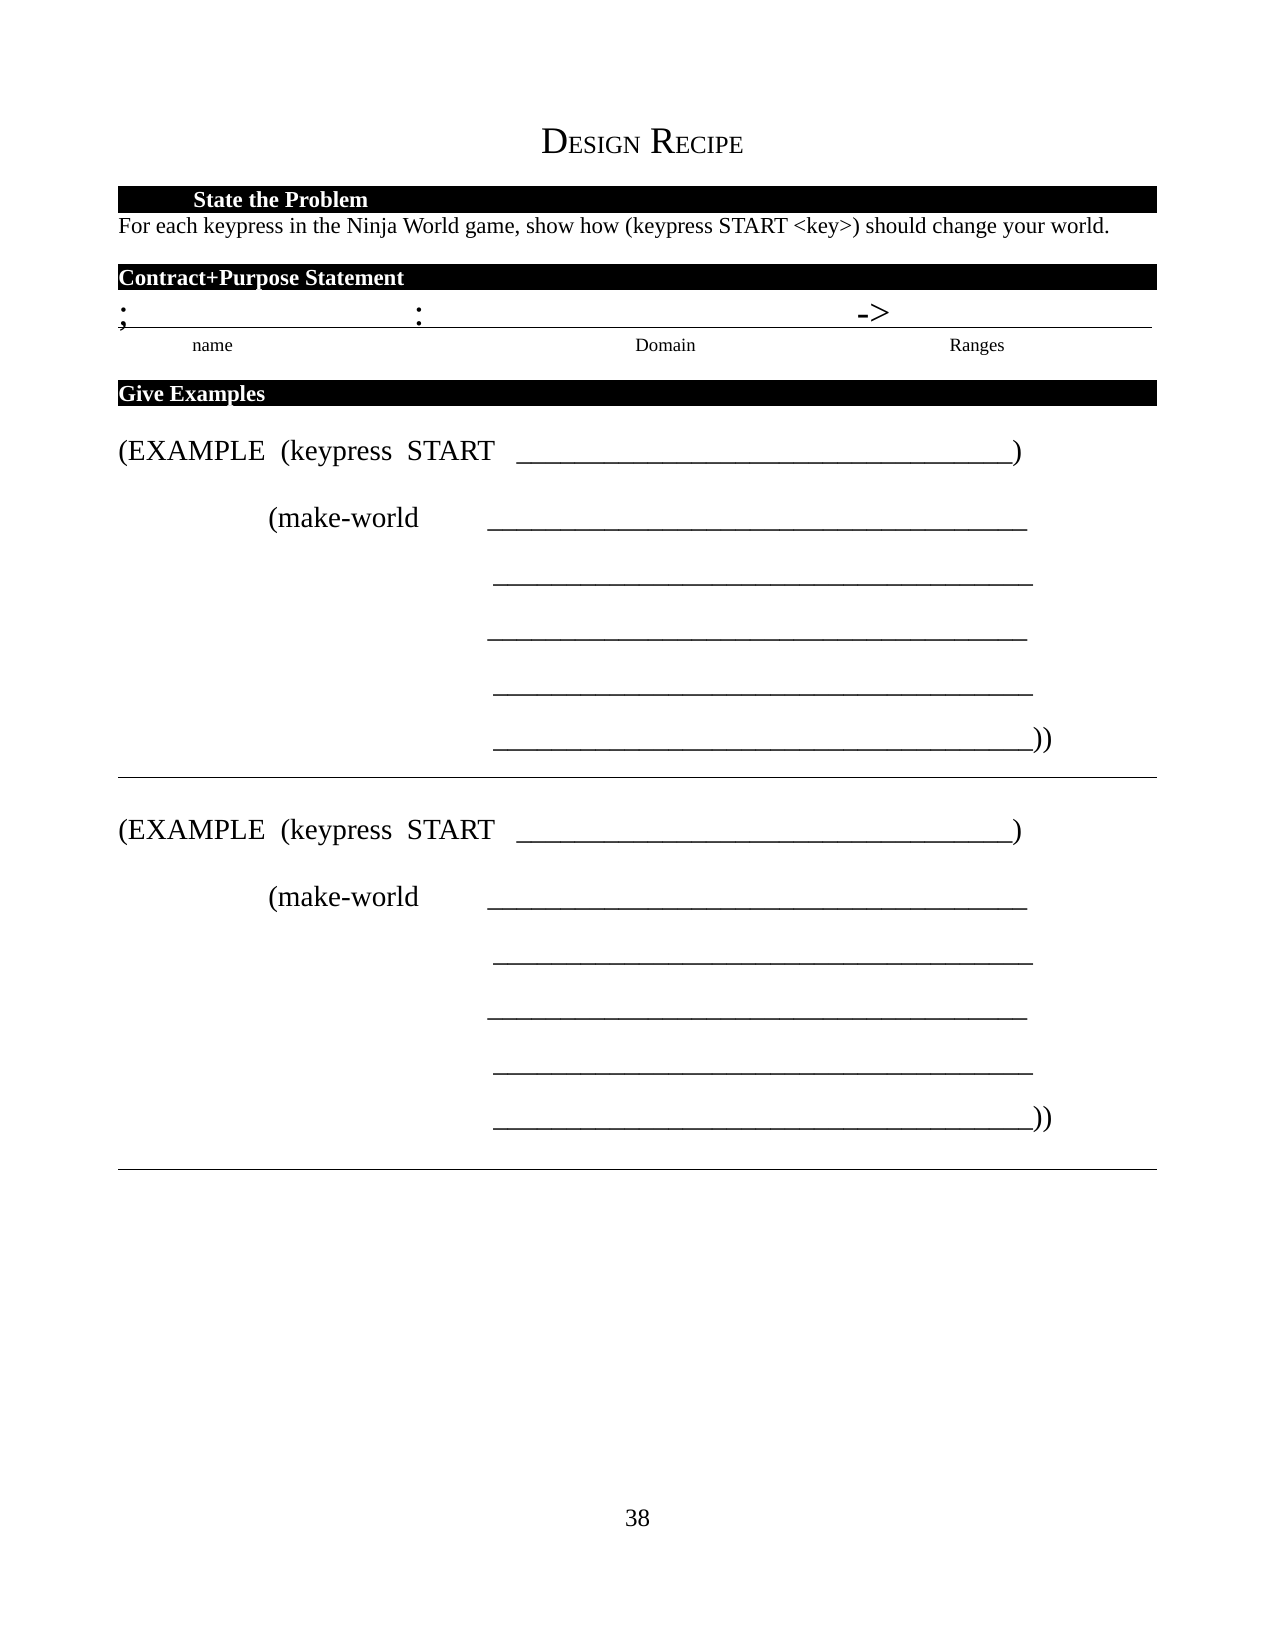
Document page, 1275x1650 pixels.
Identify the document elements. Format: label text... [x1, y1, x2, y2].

text (make-world _____________________________________ [193, 500, 1157, 533]
text _____________________________________ [193, 989, 1157, 1023]
text _____________________________________ [193, 610, 1157, 643]
text _____________________________________)) [418, 1099, 1157, 1133]
text ; : -> [118, 290, 1157, 333]
subtitle Give Examples [118, 380, 1157, 406]
subtitle State the Problem [118, 186, 1157, 213]
text _____________________________________ [418, 555, 1157, 588]
subtitle Contract+Purpose Statement [118, 264, 1157, 290]
text _____________________________________ [418, 1044, 1157, 1078]
text (EXAMPLE (keypress START __________________________________) [118, 433, 1157, 466]
subtitle Design Recipe [127, 118, 1157, 161]
text _____________________________________ [418, 665, 1157, 699]
text For each keypress in the Ninja World game, show how (keypress START <key>) should change your world. [118, 213, 1157, 239]
text (EXAMPLE (keypress START __________________________________) [118, 812, 1157, 846]
text (make-world _____________________________________ [193, 879, 1157, 913]
text _____________________________________)) [418, 720, 1157, 754]
text _____________________________________ [418, 934, 1157, 968]
text name Domain Ranges [118, 333, 1157, 355]
